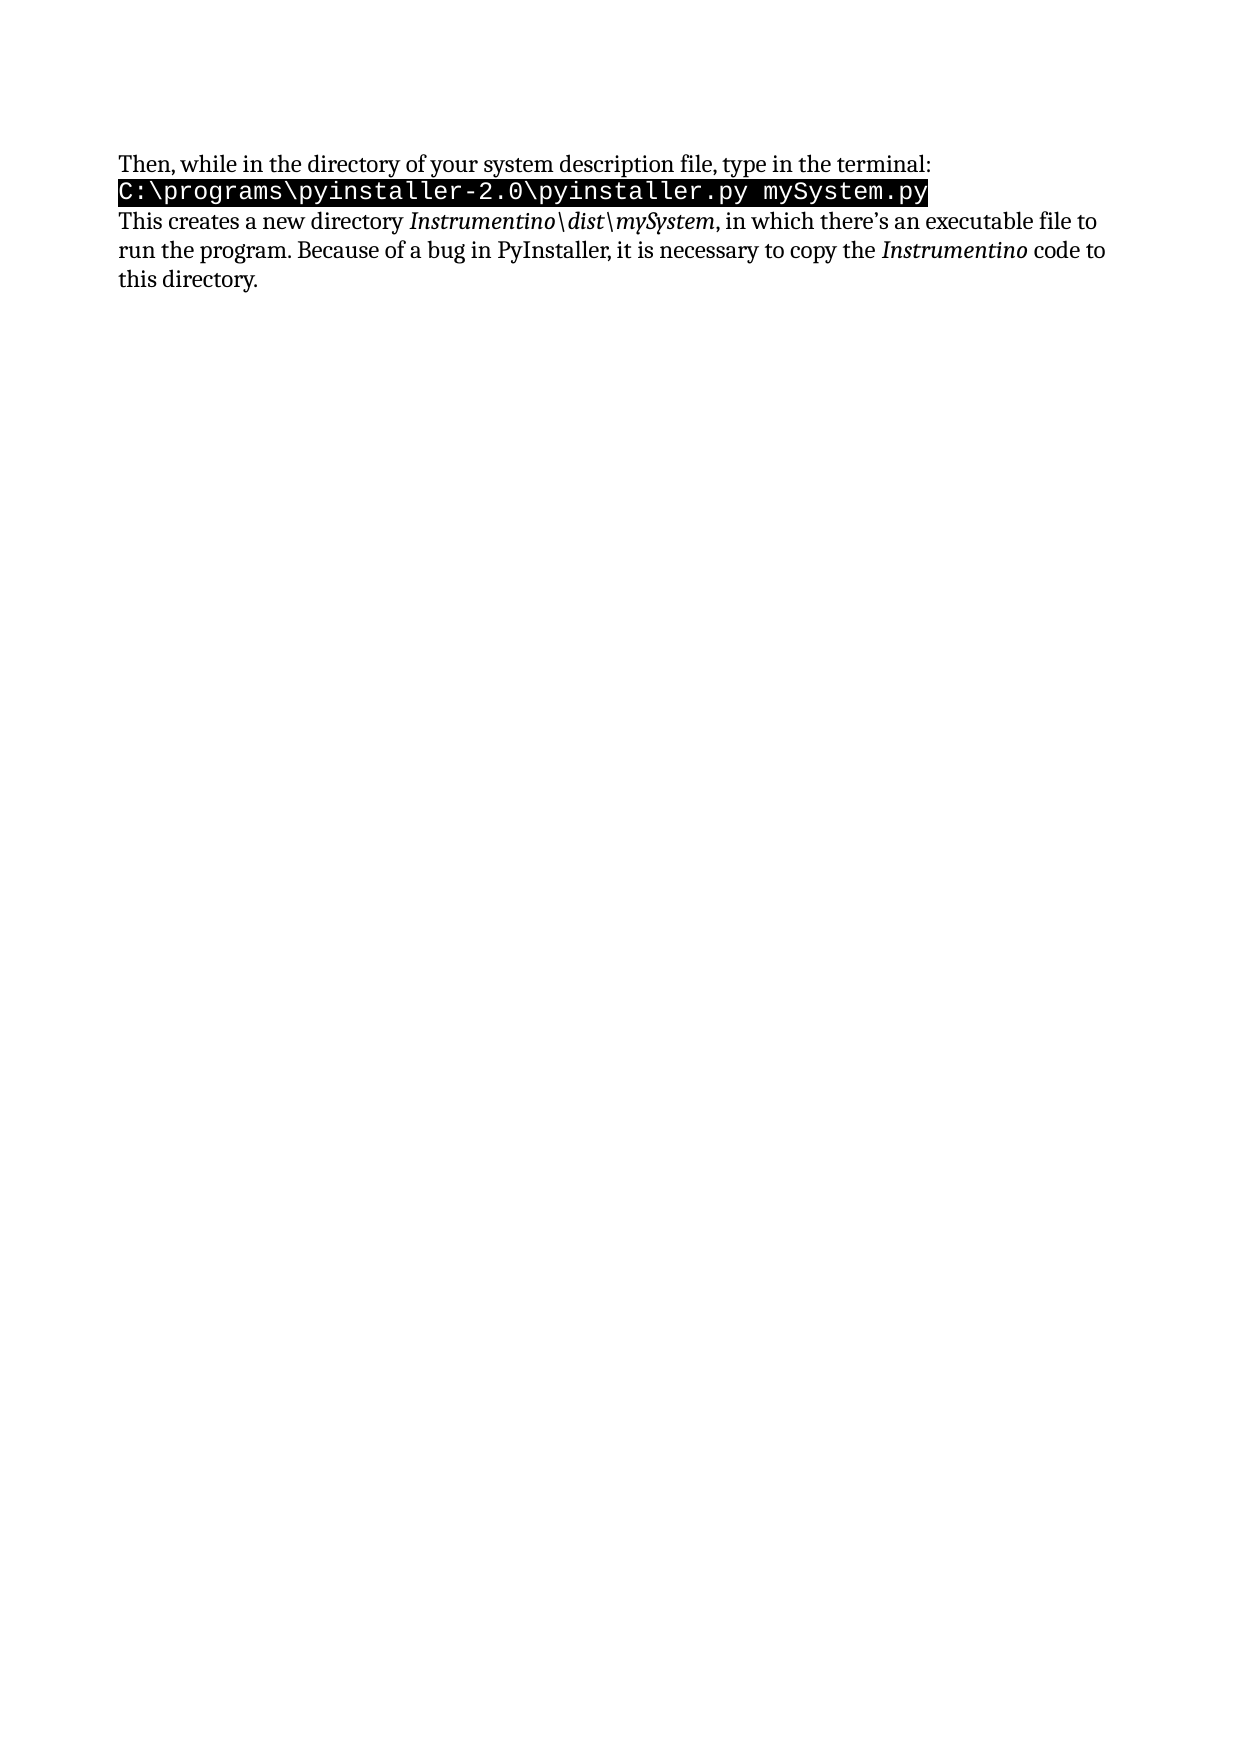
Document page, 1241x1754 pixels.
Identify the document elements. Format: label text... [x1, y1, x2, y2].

text Then, while in the directory of your system description file, type in the terminal: C:\programs\pyinstaller-2.0\pyinstaller.py mySystem.py This creates a new directory Instrumentino\dist\mySystem, in which there’s an executable file to run the program. Because of a bug in PyInstaller, it is necessary to copy the Instrumentino code to this directory. [118, 150, 1122, 293]
